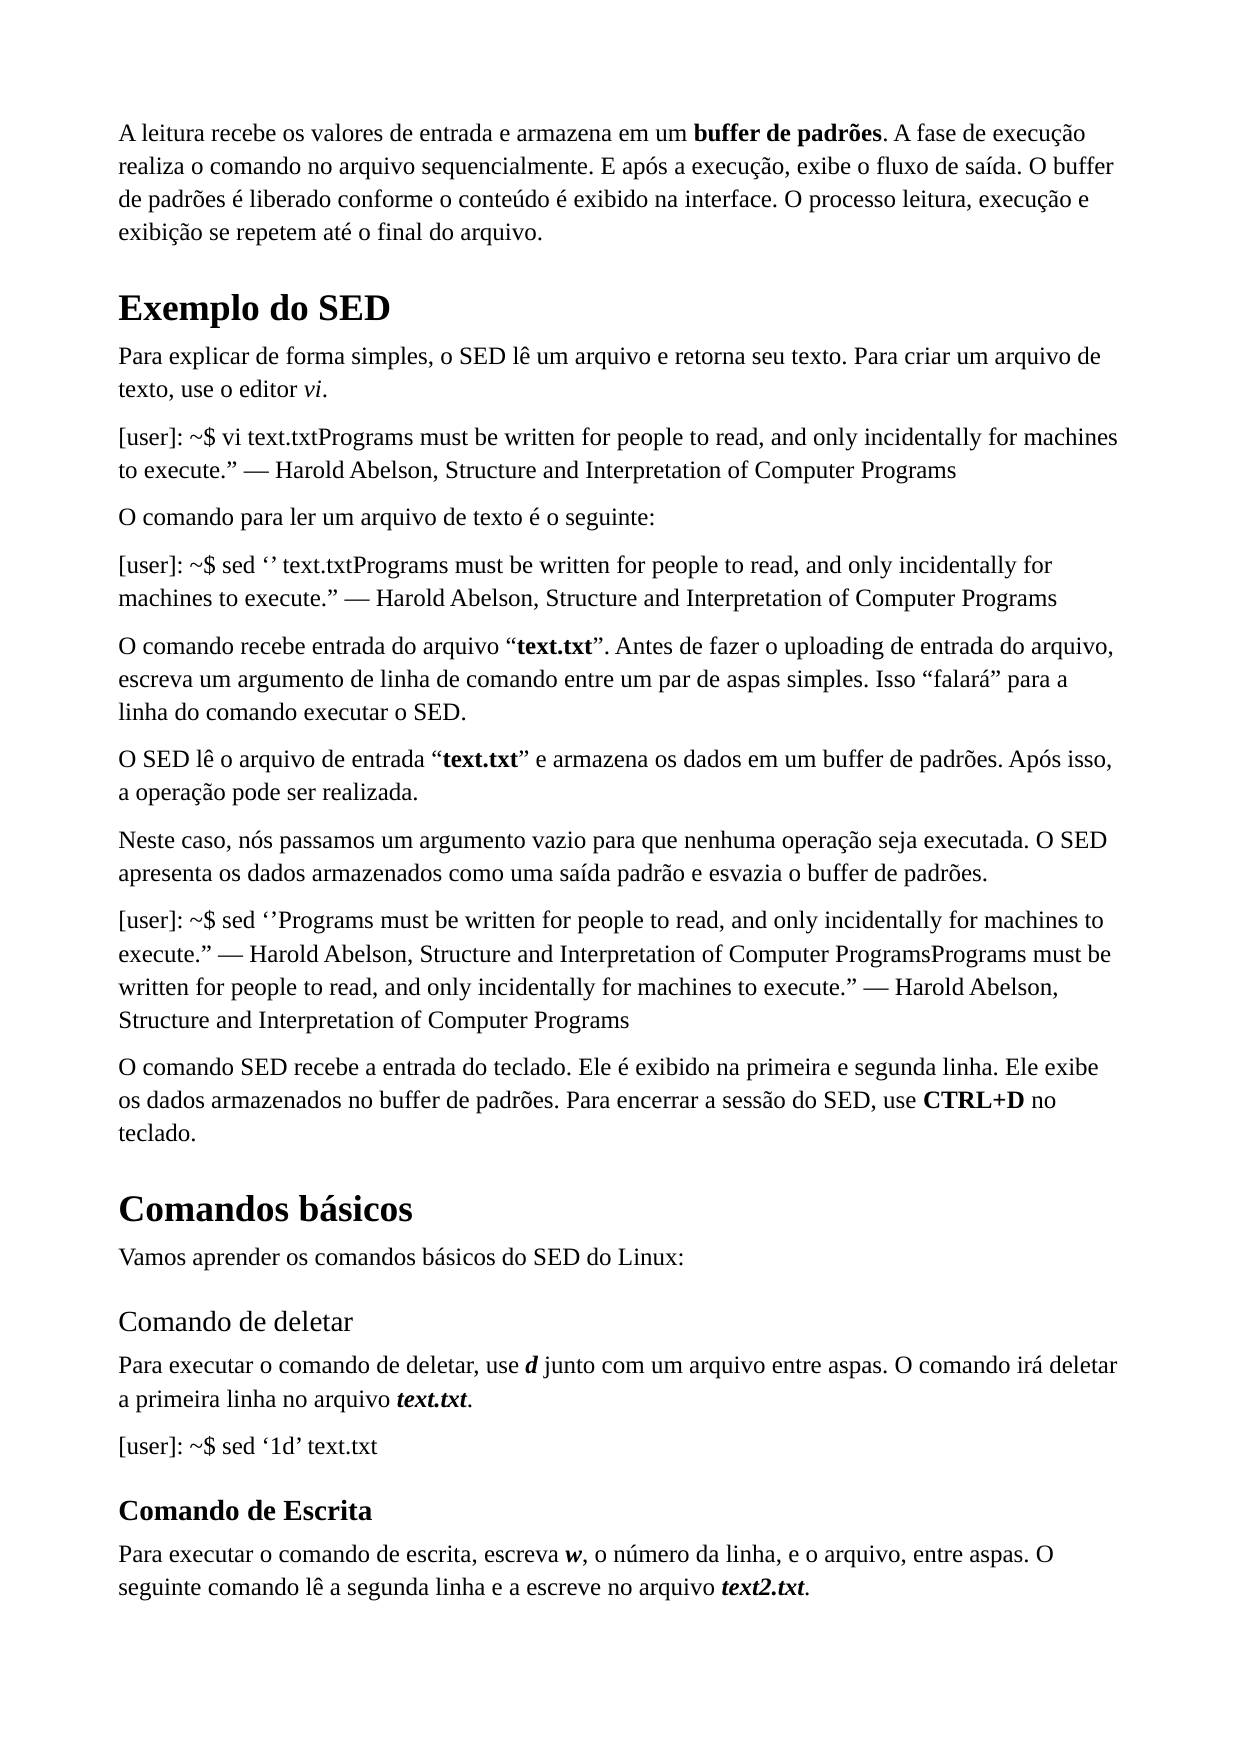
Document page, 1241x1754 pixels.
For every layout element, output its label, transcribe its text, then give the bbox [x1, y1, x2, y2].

text O comando SED recebe a entrada do teclado. Ele é exibido na primeira e segunda linha. Ele exibe os dados armazenados no buffer de padrões. Para encerrar a sessão do SED, use CTRL+D no teclado. [118, 1052, 1122, 1147]
text Para explicar de forma simples, o SED lê um arquivo e retorna seu texto. Para criar um arquivo de texto, use o editor vi. [118, 341, 1122, 403]
text O SED lê o arquivo de entrada “text.txt” e armazena os dados em um buffer de padrões. Após isso, a operação pode ser realizada. [118, 744, 1122, 806]
subtitle Comando de Escrita [118, 1493, 1122, 1527]
subtitle Comandos básicos [118, 1187, 1122, 1230]
text O comando recebe entrada do arquivo “text.txt”. Antes de fazer o uploading de entrada do arquivo, escreva um argumento de linha de comando entre um par de aspas simples. Isso “falará” para a linha do comando executar o SED. [118, 631, 1122, 726]
text Para executar o comando de deletar, use d junto com um arquivo entre aspas. O comando irá deletar a primeira linha no arquivo text.txt. [118, 1351, 1122, 1412]
text [user]: ~$ sed ‘1d’ text.txt [118, 1431, 1122, 1460]
text Neste caso, nós passamos um argumento vazio para que nenhuma operação seja executada. O SED apresenta os dados armazenados como uma saída padrão e esvazia o buffer de padrões. [118, 825, 1122, 887]
text A leitura recebe os valores de entrada e armazena em um buffer de padrões. A fase de execução realiza o comando no arquivo sequencialmente. E após a execução, exibe o fluxo de saída. O buffer de padrões é liberado conforme o conteúdo é exibido na interface. O processo leitura, execução e exibição se repetem até o final do arquivo. [118, 118, 1122, 246]
text Para executar o comando de escrita, escreva w, o número da linha, e o arquivo, entre aspas. O seguinte comando lê a segunda linha e a escreve no arquivo text2.txt. [118, 1539, 1122, 1601]
text Vamos aprender os comandos básicos do SED do Linux: [118, 1242, 1122, 1271]
text [user]: ~$ vi text.txtPrograms must be written for people to read, and only incidentally for machines to execute.” ― Harold Abelson, Structure and Interpretation of Computer Programs [118, 422, 1122, 484]
subtitle Exemplo do SED [118, 286, 1122, 329]
text O comando para ler um arquivo de texto é o seguinte: [118, 502, 1122, 531]
text [user]: ~$ sed ‘’ text.txtPrograms must be written for people to read, and only incidentally for machines to execute.” ― Harold Abelson, Structure and Interpretation of Computer Programs [118, 550, 1122, 612]
text [user]: ~$ sed ‘’Programs must be written for people to read, and only incidentally for machines to execute.” ― Harold Abelson, Structure and Interpretation of Computer ProgramsPrograms must be written for people to read, and only incidentally for machines to execute.” ― Harold Abelson, Structure and Interpretation of Computer Programs [118, 906, 1122, 1033]
subtitle Comando de deletar [118, 1304, 1122, 1338]
